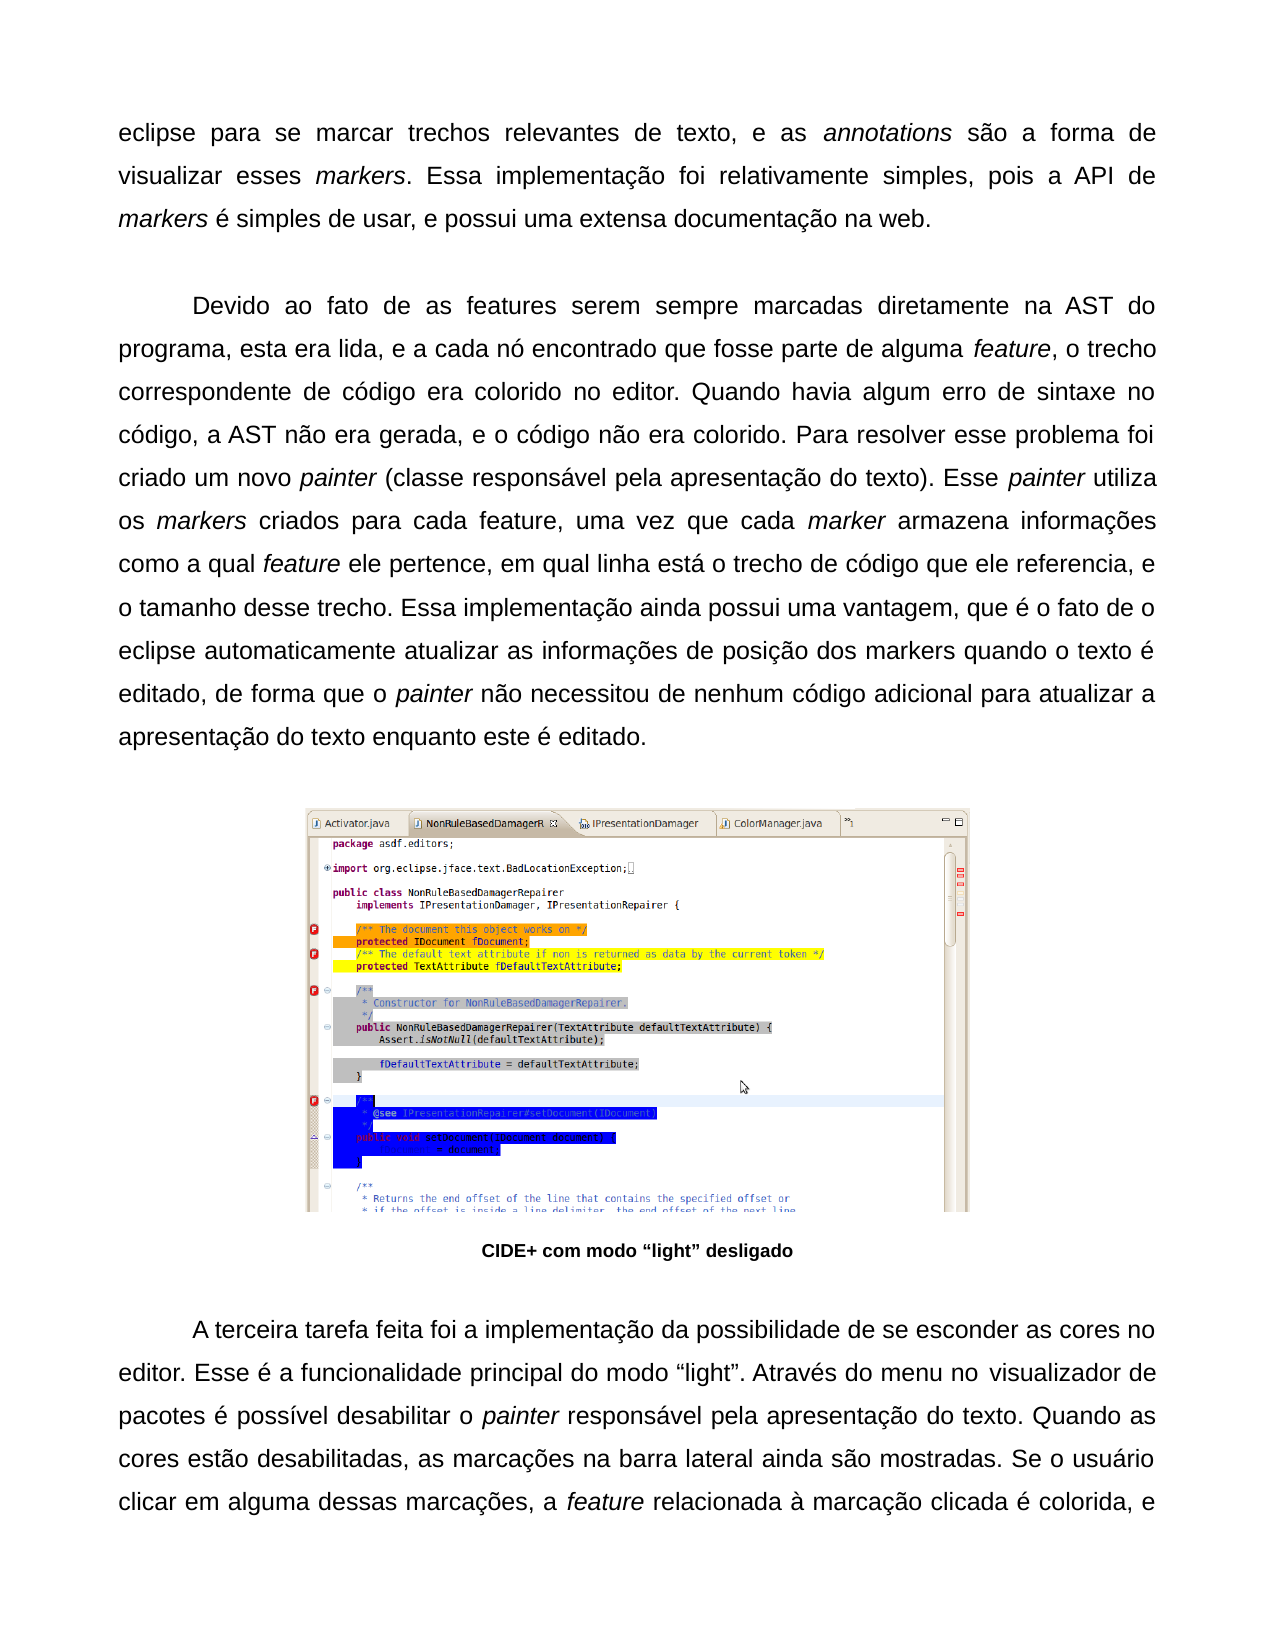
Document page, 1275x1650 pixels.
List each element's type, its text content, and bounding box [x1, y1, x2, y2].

text eclipse para se marcar trechos relevantes de texto, e as annotations são a forma de visualizar esses markers. Essa implementação foi relativamente simples, pois a API de markers é simples de usar, e possui uma extensa documentação na web. [118, 118, 1157, 233]
text CIDE+ com modo “light” desligado [118, 1239, 1157, 1261]
text A terceira tarefa feita foi a implementação da possibilidade de se esconder as cores no editor. Esse é a funcionalidade principal do modo “light”. Através do menu no visualizador de pacotes é possível desabilitar o painter responsável pela apresentação do texto. Quando as cores estão desabilitadas, as marcações na barra lateral ainda são mostradas. Se o usuário clicar em alguma dessas marcações, a feature relacionada à marcação clicada é colorida, e [118, 1315, 1157, 1516]
text Devido ao fato de as features serem sempre marcadas diretamente na AST do programa, esta era lida, e a cada nó encontrado que fosse parte de alguma feature, o trecho correspondente de código era colorido no editor. Quando havia algum erro de sintaxe no código, a AST não era gerada, e o código não era colorido. Para resolver esse problema foi criado um novo painter (classe responsável pela apresentação do texto). Esse painter utiliza os markers criados para cada feature, uma vez que cada marker armazena informações como a qual feature ele pertence, em qual linha está o trecho de código que ele referencia, e o tamanho desse trecho. Essa implementação ainda possui uma vantagem, que é o fato de o eclipse automaticamente atualizar as informações de posição dos markers quando o texto é editado, de forma que o painter não necessitou de nenhum código adicional para atualizar a apresentação do texto enquanto este é editado. [118, 291, 1157, 751]
picture [305, 808, 970, 1212]
